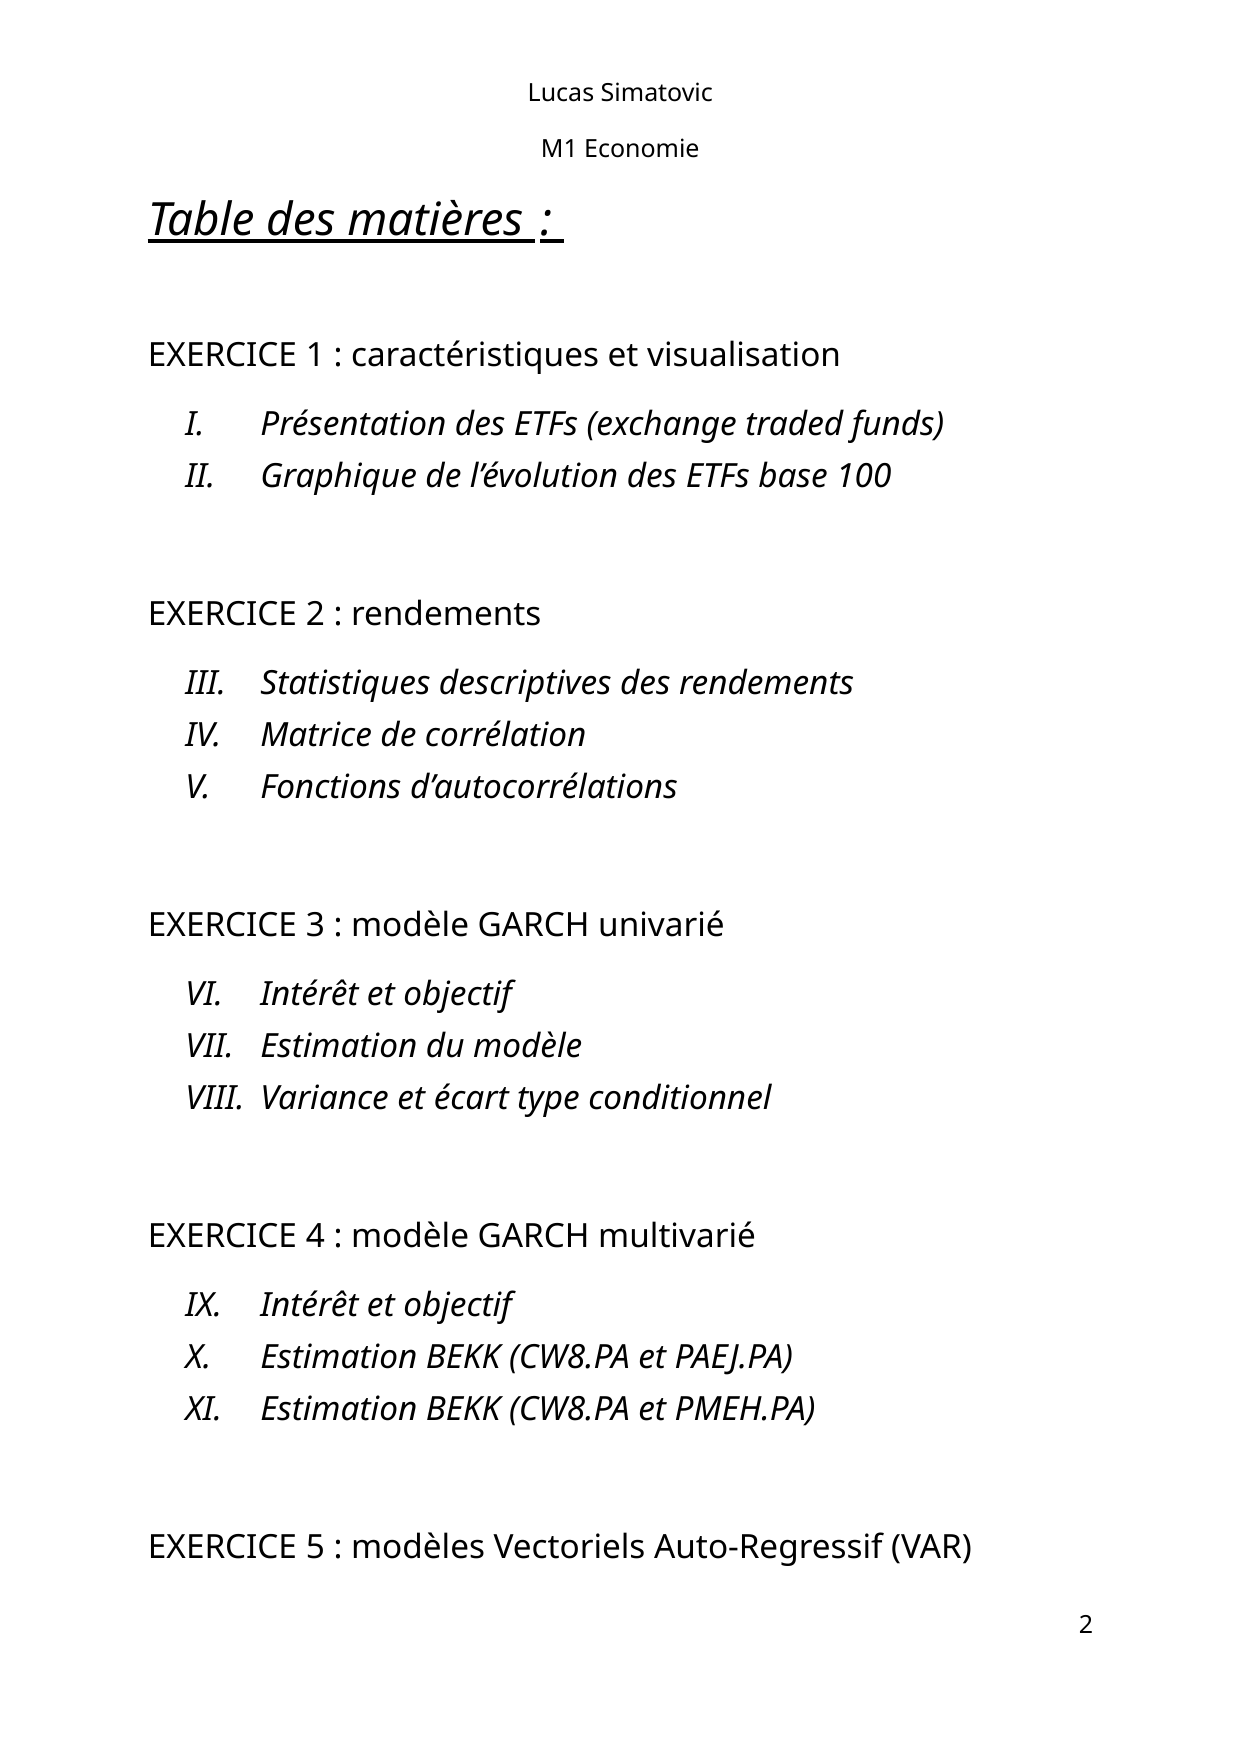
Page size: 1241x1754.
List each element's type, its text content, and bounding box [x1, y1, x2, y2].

text EXERCICE 2 : rendements [148, 589, 1093, 635]
text EXERCICE 5 : modèles Vectoriels Auto-Regressif (VAR) [148, 1522, 1093, 1568]
list Matrice de corrélation [185, 711, 1093, 756]
text EXERCICE 3 : modèle GARCH univarié [148, 901, 1093, 946]
list Estimation BEKK (CW8.PA et PAEJ.PA) [185, 1332, 1093, 1378]
text M1 Economie [148, 131, 1093, 165]
text Lucas Simatovic [148, 75, 1093, 109]
list Graphique de l’évolution des ETFs base 100 [185, 452, 1093, 497]
text EXERCICE 1 : caractéristiques et visualisation [148, 331, 1093, 376]
list Estimation BEKK (CW8.PA et PMEH.PA) [185, 1385, 1093, 1430]
list Statistiques descriptives des rendements [185, 658, 1093, 704]
list Variance et écart type conditionnel [185, 1074, 1093, 1119]
list Estimation du modèle [185, 1022, 1093, 1067]
text Table des matières : [148, 187, 1093, 249]
list Intérêt et objectif [185, 1280, 1093, 1326]
list Intérêt et objectif [185, 969, 1093, 1015]
list Présentation des ETFs (exchange traded funds) [185, 400, 1093, 445]
list Fonctions d’autocorrélations [185, 763, 1093, 808]
text EXERCICE 4 : modèle GARCH multivarié [148, 1211, 1093, 1257]
